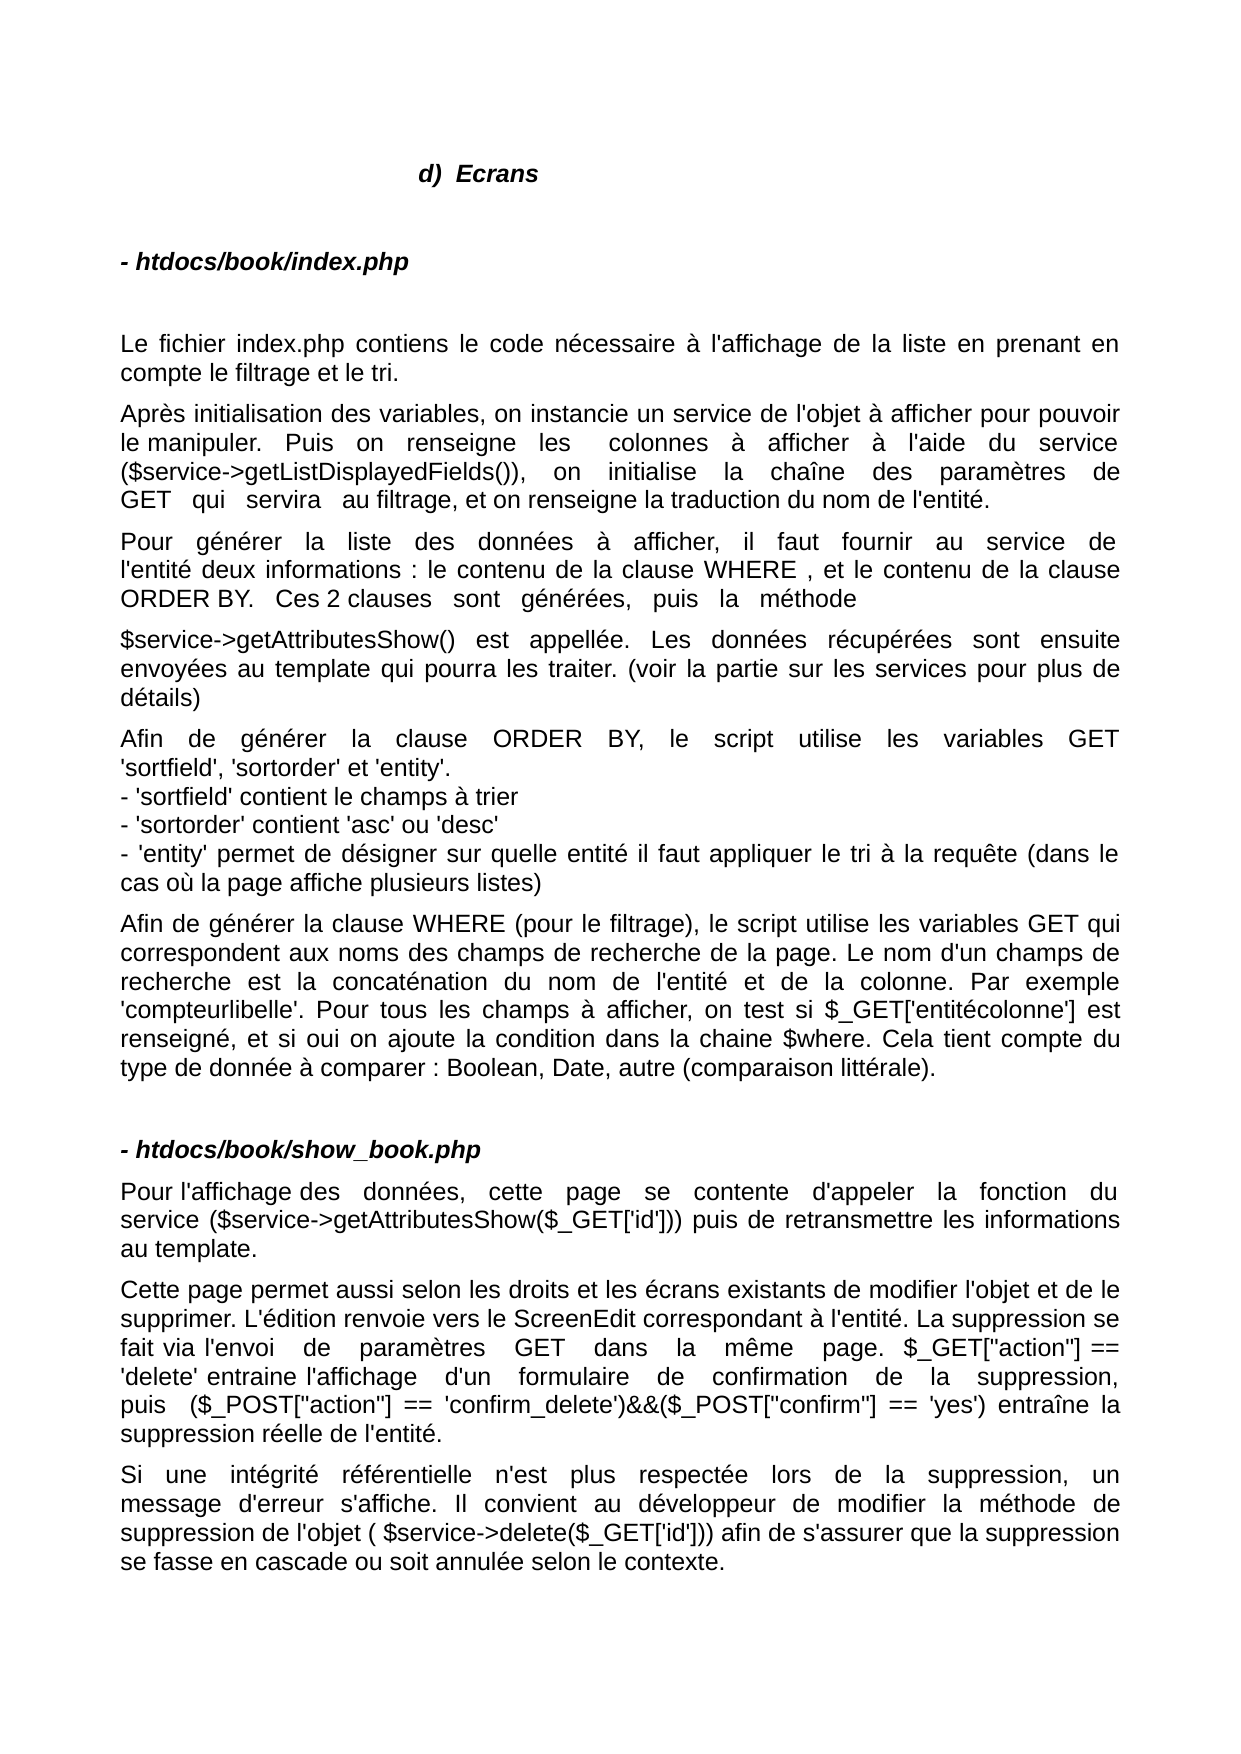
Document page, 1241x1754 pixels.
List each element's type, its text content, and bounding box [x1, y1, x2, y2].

text - 'sortfield' contient le champs à trier [120, 782, 1122, 810]
text Cette page permet aussi selon les droits et les écrans existants de modifier l'objet et de le supprimer. L'édition renvoie vers le ScreenEdit correspondant à l'entité. La suppression se fait via l'envoi de paramètres GET dans la même page. $_GET["action"] == 'delete' entraine l'affichage d'un formulaire de confirmation de la suppression, puis ($_POST["action"] == 'confirm_delete')&&($_POST["confirm"] == 'yes') entraîne la suppression réelle de l'entité. [120, 1275, 1122, 1448]
text - htdocs/book/index.php [120, 247, 1122, 275]
text - htdocs/book/show_book.php [120, 1135, 1122, 1164]
text - 'entity' permet de désigner sur quelle entité il faut appliquer le tri à la requête (dans le cas où la page affiche plusieurs listes) [120, 839, 1122, 897]
text $service->getAttributesShow() est appellée. Les données récupérées sont ensuite envoyées au template qui pourra les traiter. (voir la partie sur les services pour plus de détails) [120, 625, 1122, 712]
text Afin de générer la clause WHERE (pour le filtrage), le script utilise les variables GET qui correspondent aux noms des champs de recherche de la page. Le nom d'un champs de recherche est la concaténation du nom de l'entité et de la colonne. Par exemple 'compteurlibelle'. Pour tous les champs à afficher, on test si $_GET['entitécolonne'] est renseigné, et si oui on ajoute la condition dans la chaine $where. Cela tient compte du type de donnée à comparer : Boolean, Date, autre (comparaison littérale). [120, 909, 1122, 1082]
text Afin de générer la clause ORDER BY, le script utilise les variables GET 'sortfield', 'sortorder' et 'entity'. [120, 724, 1122, 782]
text Le fichier index.php contiens le code nécessaire à l'affichage de la liste en prenant en compte le filtrage et le tri. [120, 329, 1122, 387]
subtitle Ecrans [418, 159, 1122, 188]
text Pour générer la liste des données à afficher, il faut fournir au service de l'entité deux informations : le contenu de la clause WHERE , et le contenu de la clause ORDER BY. Ces 2 clauses sont générées, puis la méthode [120, 527, 1122, 613]
text - 'sortorder' contient 'asc' ou 'desc' [120, 810, 1122, 839]
text Après initialisation des variables, on instancie un service de l'objet à afficher pour pouvoir le manipuler. Puis on renseigne les colonnes à afficher à l'aide du service ($service->getListDisplayedFields()), on initialise la chaîne des paramètres de GET qui servira au filtrage, et on renseigne la traduction du nom de l'entité. [120, 399, 1122, 514]
text Pour l'affichage des données, cette page se contente d'appeler la fonction du service ($service->getAttributesShow($_GET['id'])) puis de retransmettre les informations au template. [120, 1177, 1122, 1263]
text Si une intégrité référentielle n'est plus respectée lors de la suppression, un message d'erreur s'affiche. Il convient au développeur de modifier la méthode de suppression de l'objet ( $service->delete($_GET['id'])) afin de s'assurer que la suppression se fasse en cascade ou soit annulée selon le contexte. [120, 1460, 1122, 1575]
